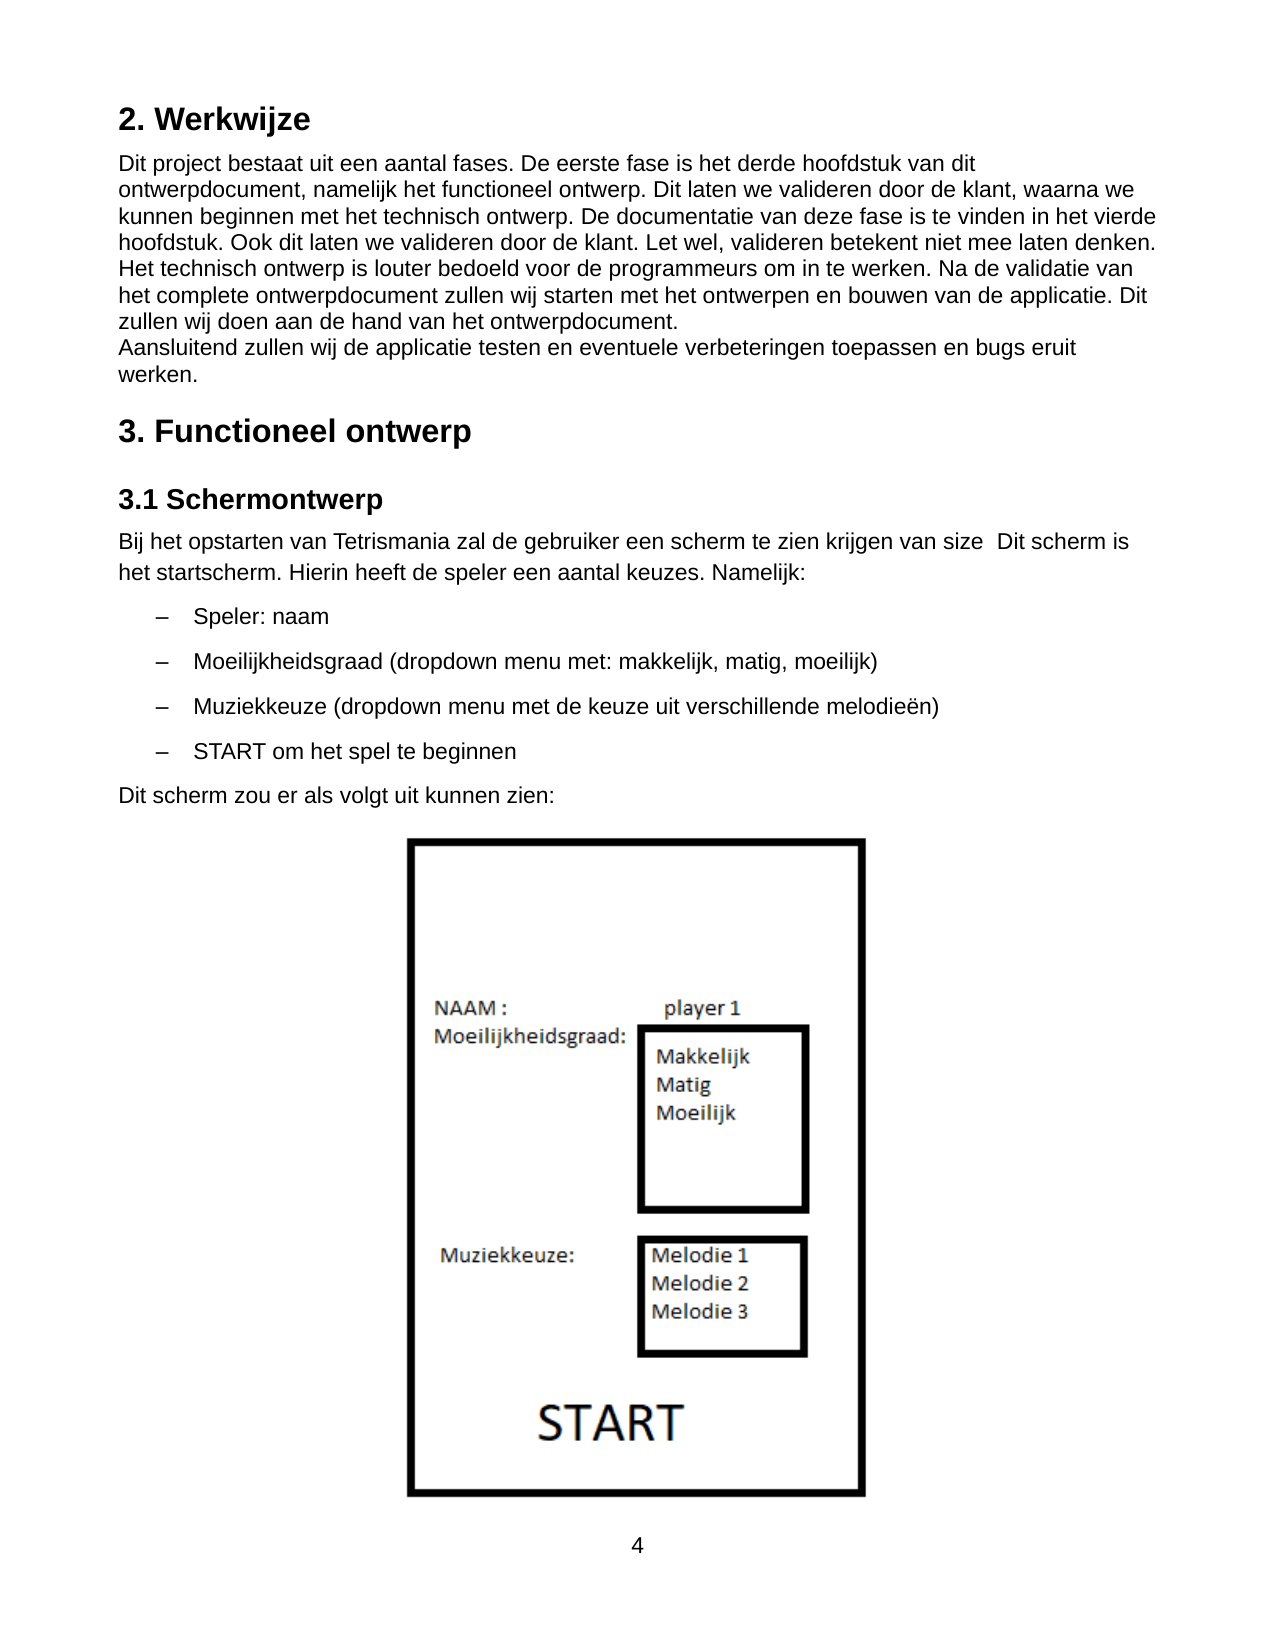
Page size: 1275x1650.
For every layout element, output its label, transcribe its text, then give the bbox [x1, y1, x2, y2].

list Moeilijkheidsgraad (dropdown menu met: makkelijk, matig, moeilijk) [156, 648, 1157, 674]
subtitle 3. Functioneel ontwerp [118, 412, 1157, 449]
list START om het spel te beginnen [156, 738, 1157, 764]
text Aansluitend zullen wij de applicatie testen en eventuele verbeteringen toepassen en bugs eruit werken. [118, 334, 1157, 387]
list Muziekkeuze (dropdown menu met de keuze uit verschillende melodieën) [156, 693, 1157, 719]
list Speler: naam [156, 603, 1157, 630]
subtitle 2. Werkwijze [118, 100, 1157, 137]
text Dit project bestaat uit een aantal fases. De eerste fase is het derde hoofdstuk van dit ontwerpdocument, namelijk het functioneel ontwerp. Dit laten we valideren door de klant, waarna we kunnen beginnen met het technisch ontwerp. De documentatie van deze fase is te vinden in het vierde hoofdstuk. Ook dit laten we valideren door de klant. Let wel, valideren betekent niet mee laten denken. Het technisch ontwerp is louter bedoeld voor de programmeurs om in te werken. Na de validatie van het complete ontwerpdocument zullen wij starten met het ontwerpen en bouwen van de applicatie. Dit zullen wij doen aan de hand van het ontwerpdocument. [118, 150, 1157, 334]
subtitle 3.1 Schermontwerp [118, 483, 1157, 516]
picture [387, 826, 888, 1516]
text Bij het opstarten van Tetrismania zal de gebruiker een scherm te zien krijgen van size Dit scherm is het startscherm. Hierin heeft de speler een aantal keuzes. Namelijk: [118, 528, 1157, 585]
text Dit scherm zou er als volgt uit kunnen zien: [118, 782, 1157, 809]
